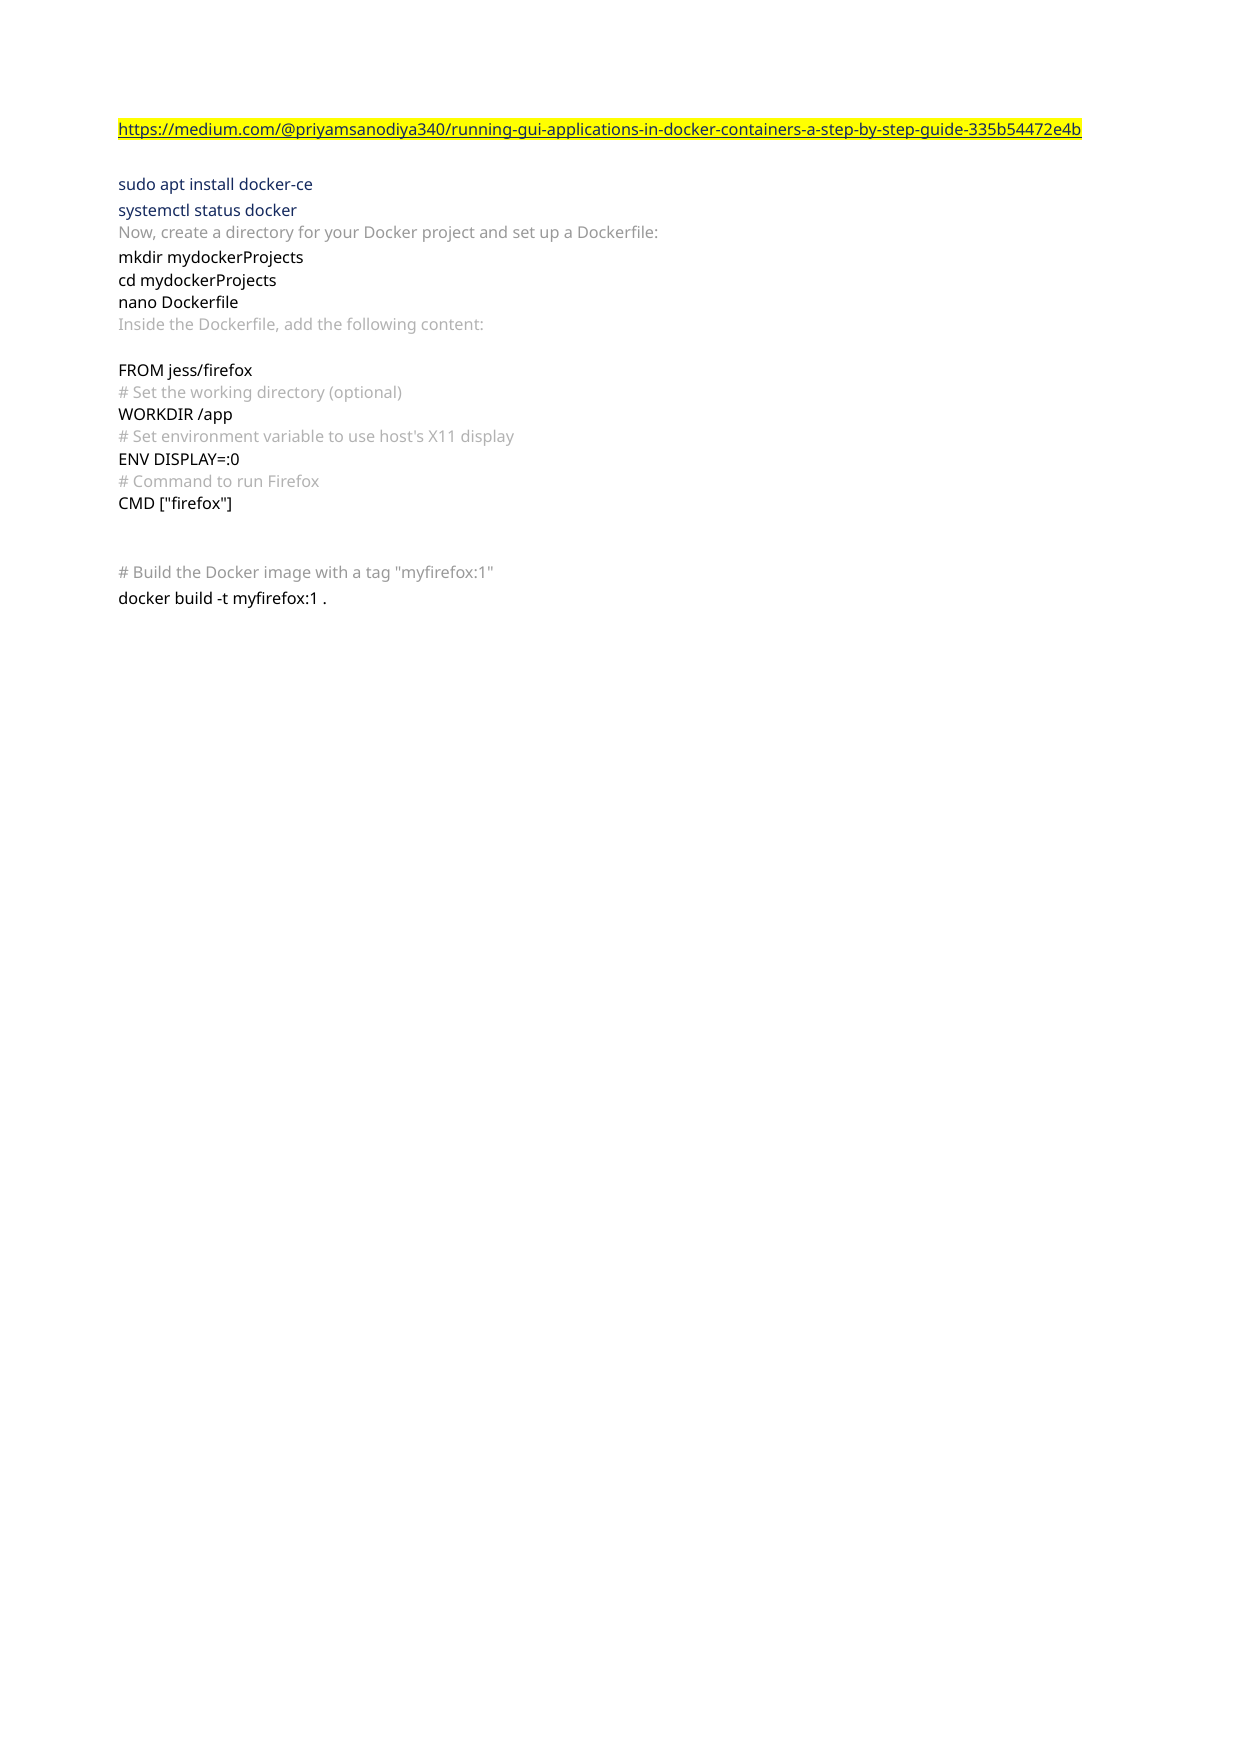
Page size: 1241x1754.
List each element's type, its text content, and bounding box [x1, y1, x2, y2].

text Inside the Dockerfile, add the following content: [118, 313, 1122, 335]
text docker build -t myfirefox:1 . [118, 587, 1122, 609]
text systemctl status docker [118, 199, 1122, 221]
text ENV DISPLAY=:0 [118, 447, 1122, 470]
text WORKDIR /app [118, 403, 1122, 425]
text FROM jess/firefox [118, 359, 1122, 381]
text Now, create a directory for your Docker project and set up a Dockerfile: [118, 221, 1122, 243]
text sudo apt install docker-ce [118, 173, 1122, 196]
text # Set the working directory (optional) [118, 381, 1122, 403]
text # Command to run Firefox [118, 470, 1122, 492]
text # Build the Docker image with a tag "myfirefox:1" [118, 561, 1122, 583]
text nano Dockerfile [118, 291, 1122, 313]
text # Set environment variable to use host's X11 display [118, 425, 1122, 447]
text CMD ["firefox"] [118, 492, 1122, 514]
text mkdir mydockerProjects [118, 246, 1122, 268]
text cd mydockerProjects [118, 268, 1122, 291]
subtitle https://medium.com/@priyamsanodiya340/running-gui-applications-in-docker-containers-a-step-by-step-guide-335b54472e4b [118, 118, 1122, 140]
